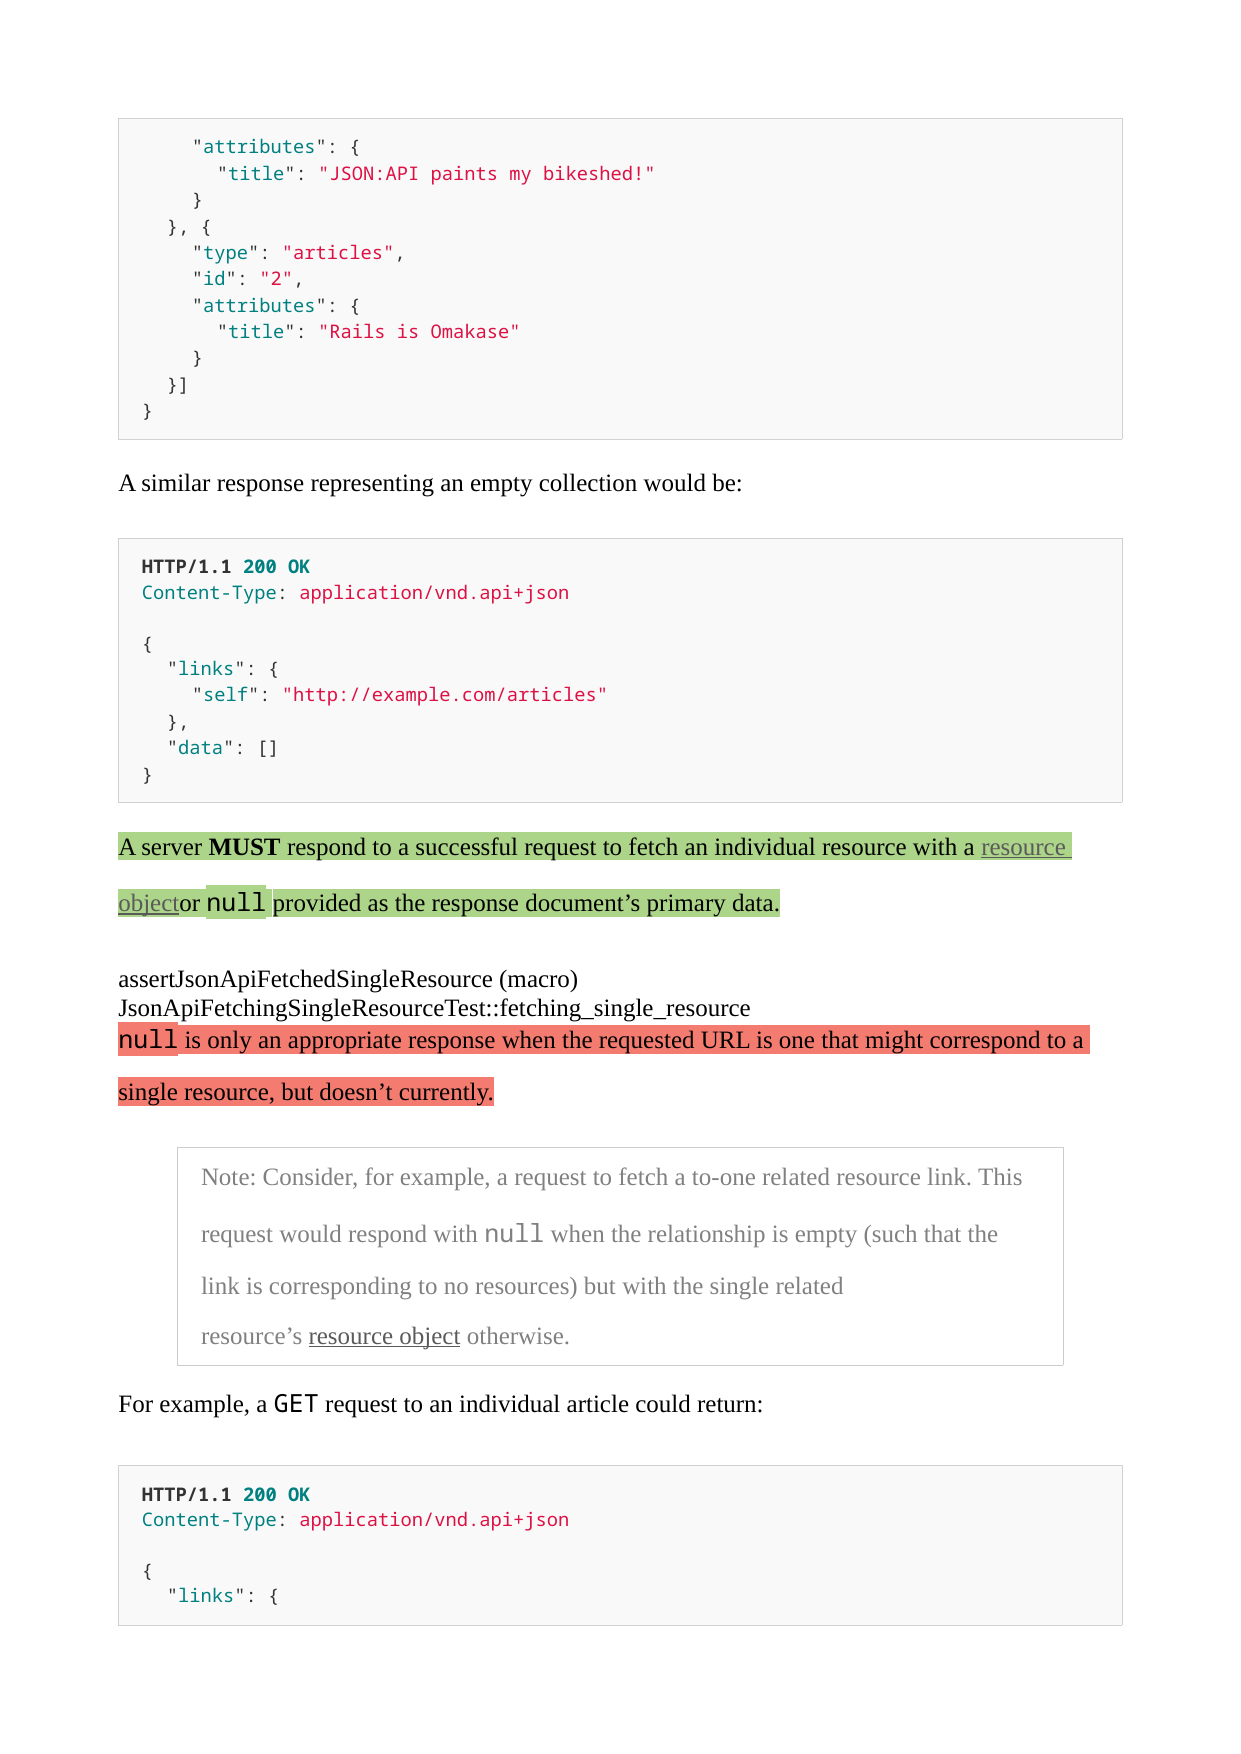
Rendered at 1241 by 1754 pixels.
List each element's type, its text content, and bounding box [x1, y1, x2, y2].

text } [119, 745, 1122, 802]
text } [119, 382, 1122, 439]
text "attributes": { [119, 276, 1122, 303]
text } [546, 171, 551, 179]
text A server MUST respond to a successful request to fetch an individual resource with a resource objector null provided as the response document’s primary data. [118, 832, 1122, 919]
text Content-Type: application/vnd.api+json [119, 564, 1122, 589]
text { [119, 1541, 1122, 1567]
text HTTP/1.1 200 OK [119, 1466, 1122, 1491]
text For example, a GET request to an individual article could return: [118, 1386, 1122, 1420]
text "title": "Rails is Omakase" [119, 303, 1122, 329]
text "self": "http://example.com/articles" [119, 666, 1122, 692]
text Content-Type: application/vnd.api+json [119, 1491, 1122, 1516]
text Note: Consider, for example, a request to fetch a to-one related resource link. This request would respond with null when the relationship is empty (such that the link is corresponding to no resources) but with the single related resource’s resource object otherwise. [178, 1148, 1063, 1365]
text HTTP/1.1 200 OK [119, 539, 1122, 564]
text null is only an appropriate response when the requested URL is one that might correspond to a single resource, but doesn’t currently. [118, 1022, 1122, 1106]
text A similar response representing an empty collection would be: [118, 468, 1122, 497]
text "title": "JSON:API paints my bikeshed!" [119, 144, 1122, 171]
text "data": [] [119, 719, 1122, 745]
text } [433, 329, 439, 337]
text } [119, 329, 1122, 355]
text }, [476, 692, 482, 700]
text "type": "articles", [119, 223, 1122, 250]
text "attributes": { [119, 119, 1122, 144]
text JsonApiFetchingSingleResourceTest::fetching_single_resource [118, 993, 1122, 1022]
text }, [119, 692, 1122, 719]
text } [119, 171, 1122, 197]
text "links": { [119, 1567, 1122, 1625]
text "id": "2", [119, 250, 1122, 276]
text assertJsonApiFetchedSingleResource (macro) [118, 964, 1122, 993]
text }, { [119, 197, 1122, 223]
text "links": { [119, 640, 1122, 666]
text { [119, 614, 1122, 640]
text } [354, 171, 360, 179]
text }] [119, 355, 1122, 382]
